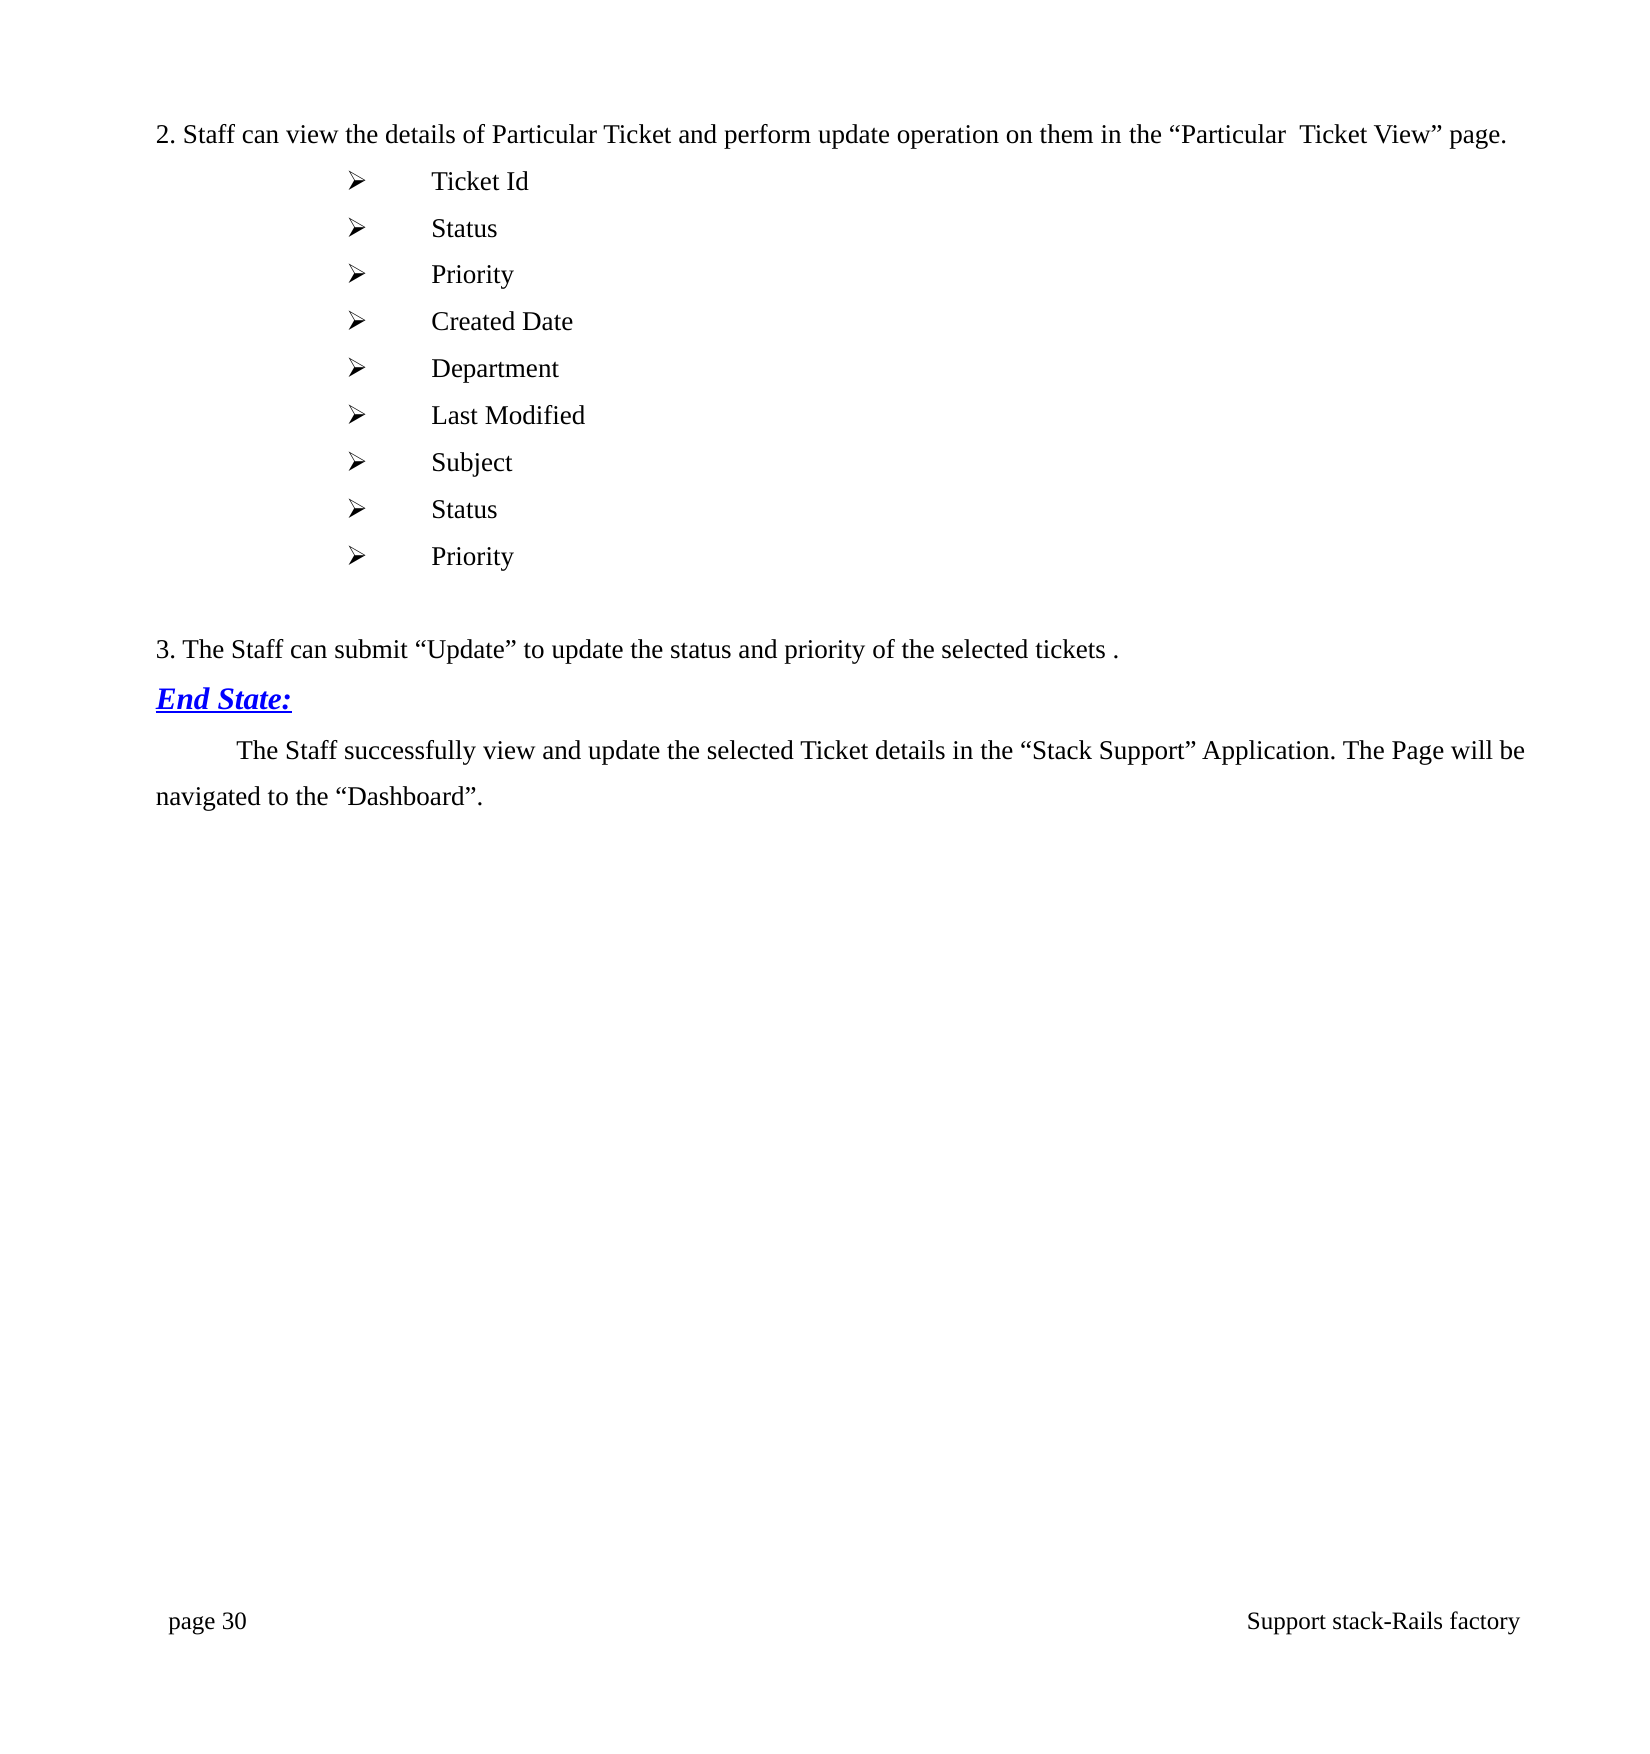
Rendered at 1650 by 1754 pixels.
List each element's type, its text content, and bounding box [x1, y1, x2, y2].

list Ticket Id [346, 165, 1532, 196]
list Last Modified [346, 399, 1532, 430]
list The Staff successfully view and update the selected Ticket details in the “Stack Support” Application. The Page will be navigated to the “Dashboard”. [118, 734, 1532, 812]
list Status [346, 212, 1532, 243]
list Priority [346, 258, 1532, 290]
list Subject [346, 446, 1532, 477]
list 2. Staff can view the details of Particular Ticket and perform update operation on them in the “Particular Ticket View” page. [118, 118, 1532, 149]
list Status [346, 493, 1532, 524]
list Department [346, 352, 1532, 383]
list End State: [118, 680, 1532, 716]
list Created Date [346, 305, 1532, 337]
list 3. The Staff can submit “Update” to update the status and priority of the selected tickets . [118, 633, 1532, 664]
list Priority [346, 540, 1532, 618]
